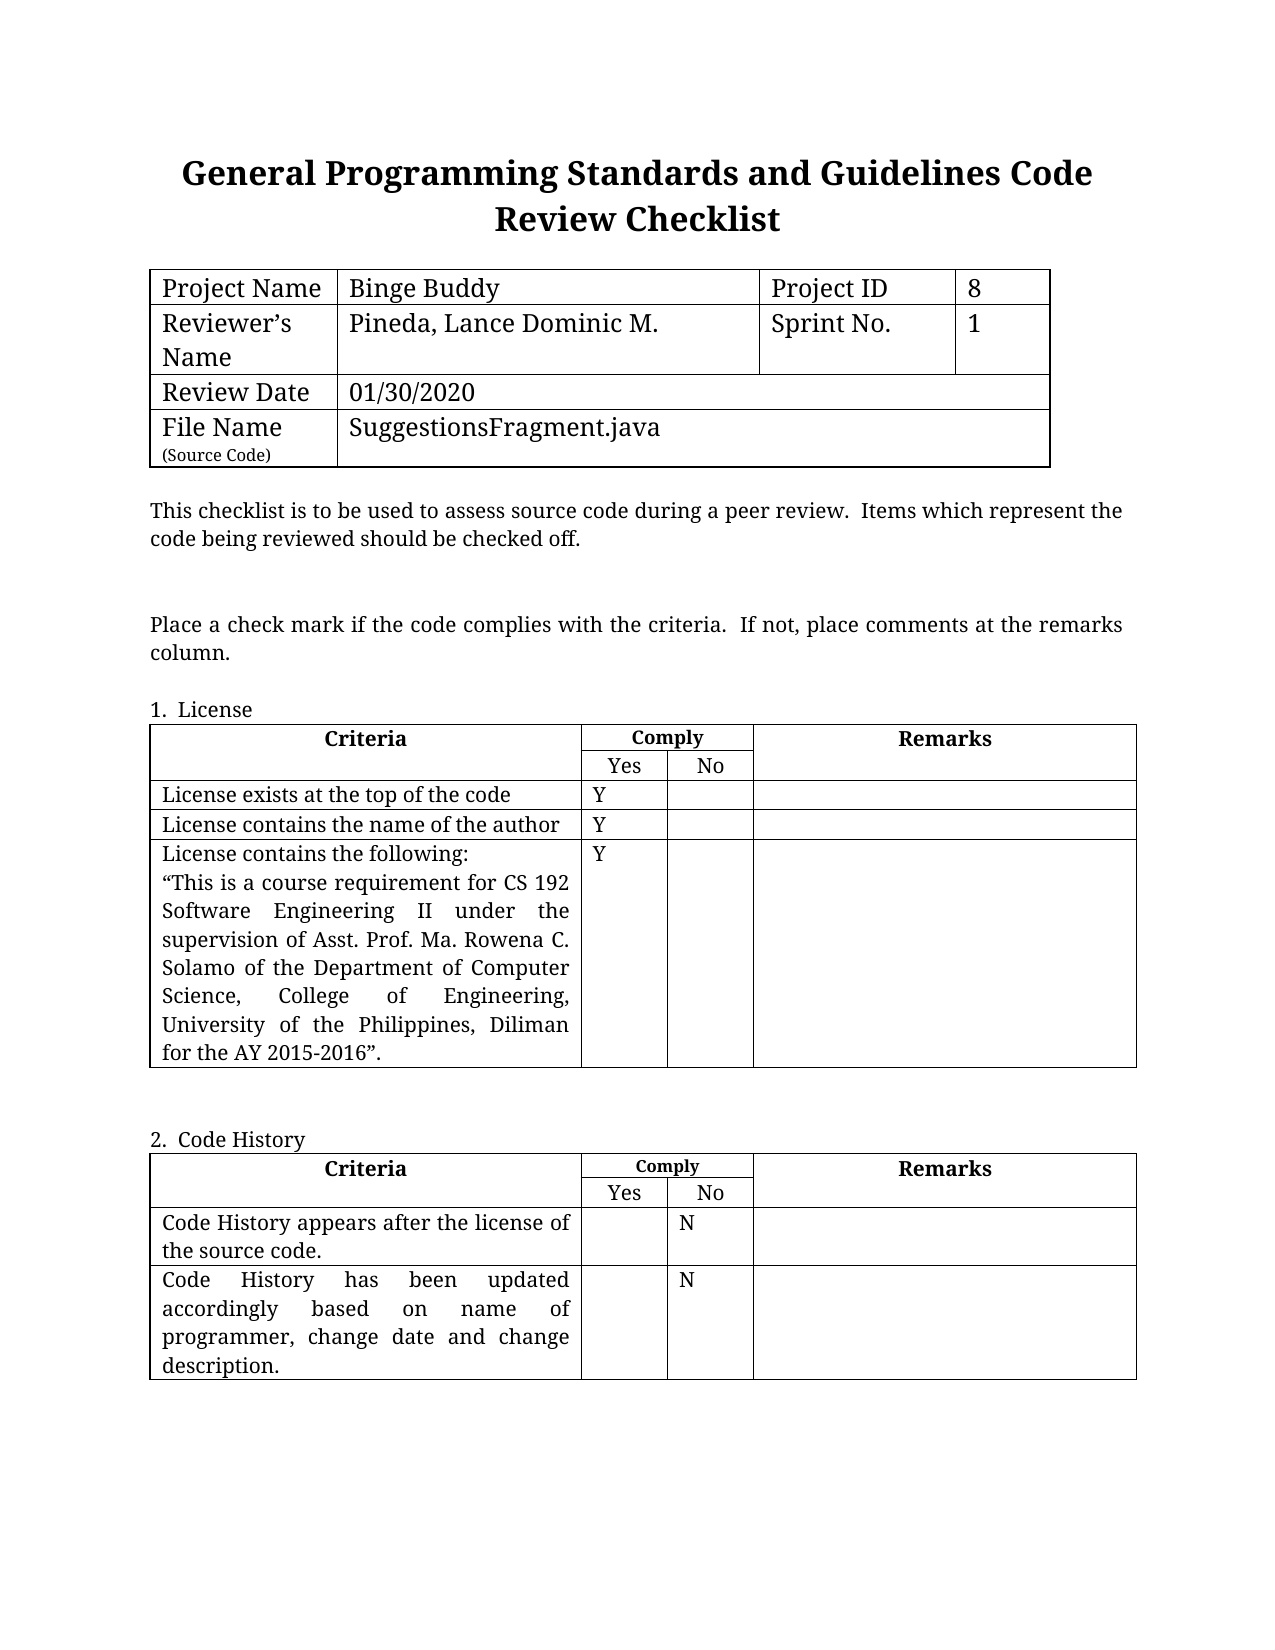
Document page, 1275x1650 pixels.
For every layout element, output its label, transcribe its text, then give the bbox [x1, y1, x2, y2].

table_header 8 [956, 270, 1049, 304]
table_cell Pineda, Lance Dominic M. [338, 305, 759, 373]
table_cell 1 [956, 305, 1049, 373]
table_header Project Name [151, 270, 337, 304]
table_cell SuggestionsFragment.java [338, 410, 1049, 466]
text This checklist is to be used to assess source code during a peer review. Items which represent the code being reviewed should be checked off. [150, 496, 1125, 553]
text 2. Code History [150, 1125, 1125, 1153]
table_cell [754, 1266, 1136, 1379]
table_cell Yes [582, 1178, 667, 1207]
table_cell No [668, 751, 753, 779]
table_cell N [668, 1208, 753, 1264]
table_header Criteria [151, 725, 581, 779]
table_cell License exists at the top of the code [151, 781, 581, 809]
table_cell Review Date [151, 375, 337, 409]
text 1. License [150, 695, 1125, 723]
table_header Comply [582, 1154, 753, 1177]
table_cell Yes [582, 751, 667, 779]
table_cell [582, 1208, 667, 1264]
table_cell N [668, 1266, 753, 1379]
table_cell License contains the name of the author [151, 810, 581, 838]
text General Programming Standards and Guidelines Code Review Checklist [150, 150, 1125, 241]
table_cell Code History has been updated accordingly based on name of programmer, change date and change description. [151, 1266, 581, 1379]
table_header Criteria [151, 1154, 581, 1207]
table_cell [754, 840, 1136, 1067]
table_cell [754, 810, 1136, 838]
table_cell Y [582, 781, 667, 809]
table_cell Code History appears after the license of the source code. [151, 1208, 581, 1264]
table_cell Y [582, 810, 667, 838]
table_cell License contains the following: “This is a course requirement for CS 192 Software Engineering II under the supervision of Asst. Prof. Ma. Rowena C. Solamo of the Department of Computer Science, College of Engineering, University of the Philippines, Diliman for the AY 2015-2016”. [151, 840, 581, 1067]
table_cell [582, 1266, 667, 1379]
table_cell File Name (Source Code) [151, 410, 337, 466]
table_cell [668, 840, 753, 1067]
table_cell [668, 810, 753, 838]
table_header Comply [582, 725, 753, 750]
text Place a check mark if the code complies with the criteria. If not, place comments at the remarks column. [150, 610, 1125, 667]
table_cell [754, 781, 1136, 809]
table_header Remarks [754, 725, 1136, 779]
table_cell Y [582, 840, 667, 1067]
table_cell 01/30/2020 [338, 375, 1049, 409]
table_cell [754, 1208, 1136, 1264]
table_cell No [668, 1178, 753, 1207]
table_cell Reviewer’s Name [151, 305, 337, 373]
table_header Remarks [754, 1154, 1136, 1207]
table_header Project ID [760, 270, 955, 304]
table_cell Sprint No. [760, 305, 955, 373]
table_cell [668, 781, 753, 809]
table_header Binge Buddy [338, 270, 759, 304]
